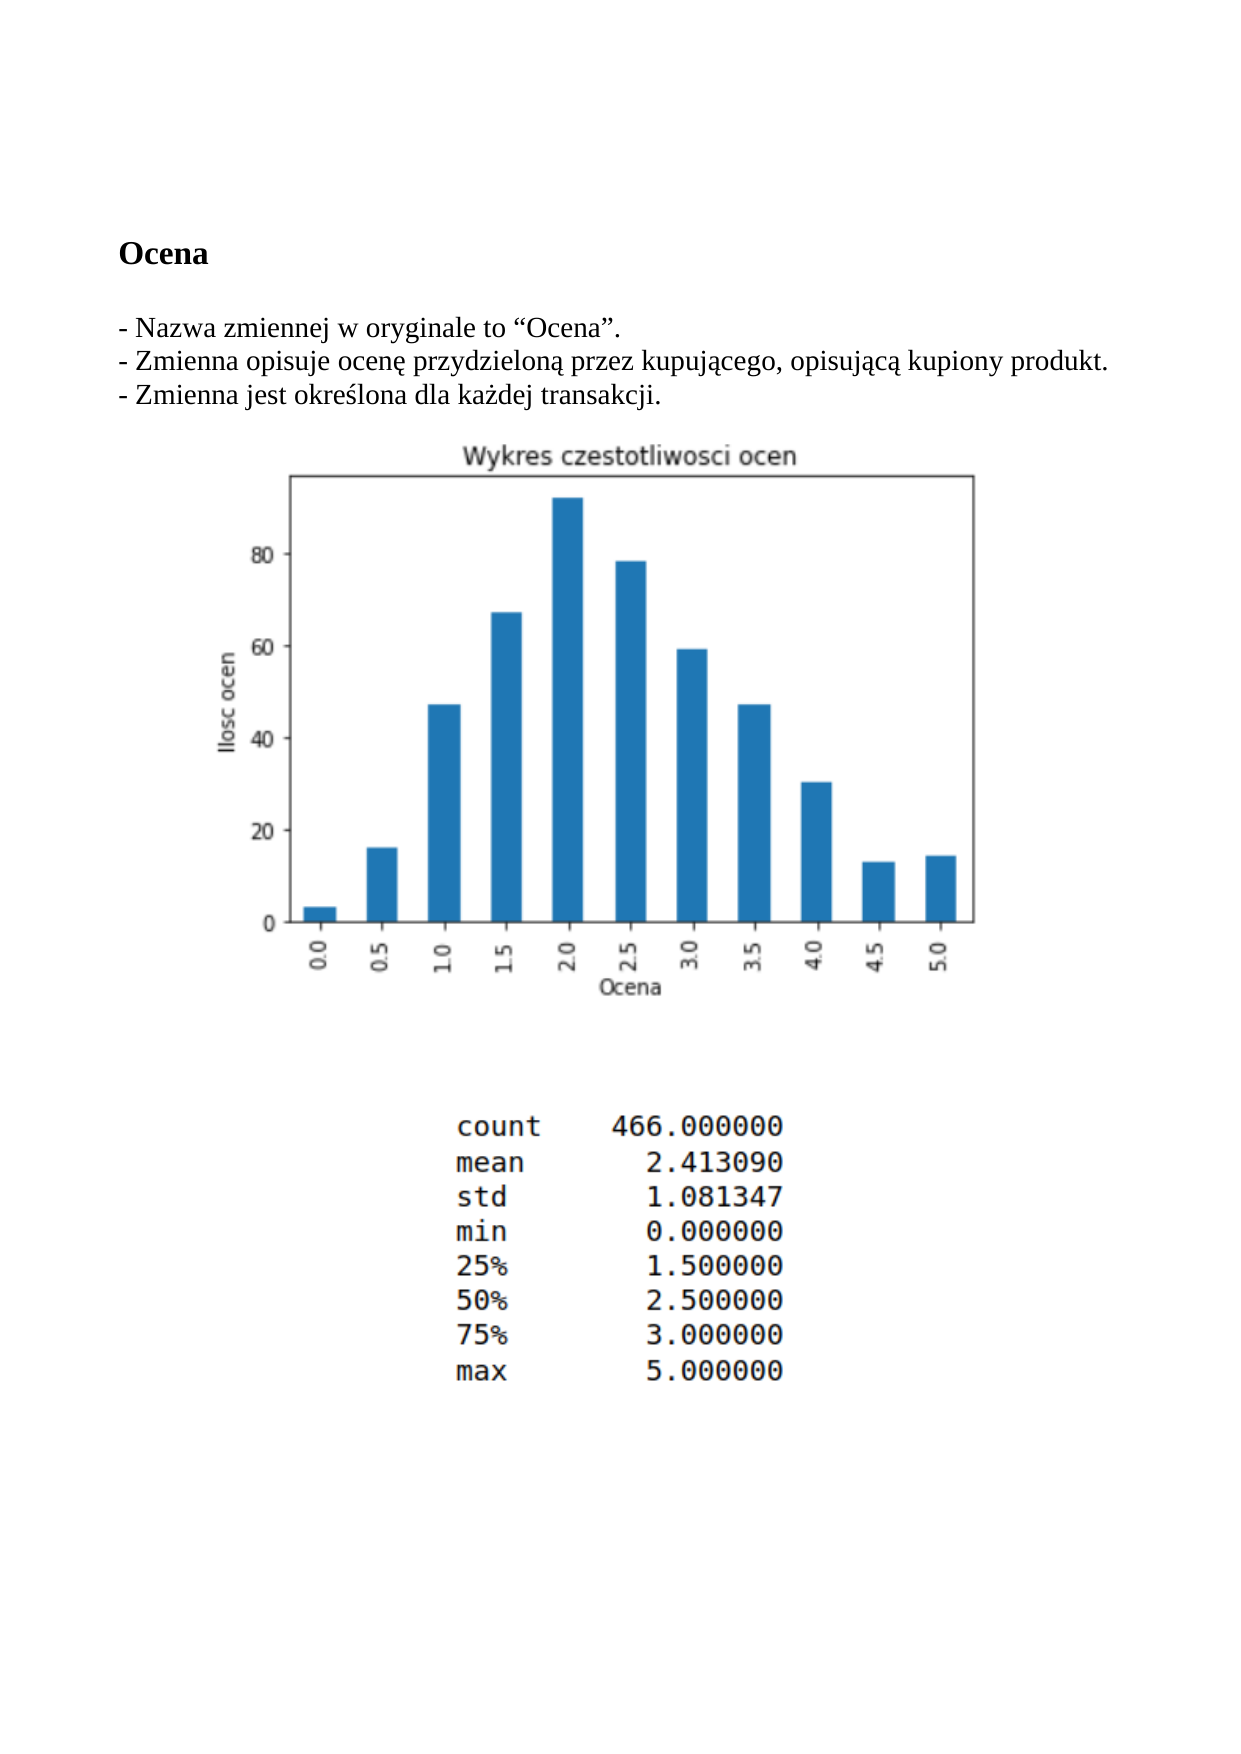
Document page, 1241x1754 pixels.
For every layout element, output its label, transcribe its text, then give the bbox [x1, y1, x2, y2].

text Ocena [118, 233, 1122, 271]
text - Zmienna jest określona dla każdej transakcji. [118, 377, 1122, 410]
text - Nazwa zmiennej w oryginale to “Ocena”. [118, 310, 1122, 343]
text - Zmienna opisuje ocenę przydzieloną przez kupującego, opisującą kupiony produkt. [118, 343, 1122, 377]
picture [206, 443, 1035, 999]
picture [455, 1108, 785, 1387]
